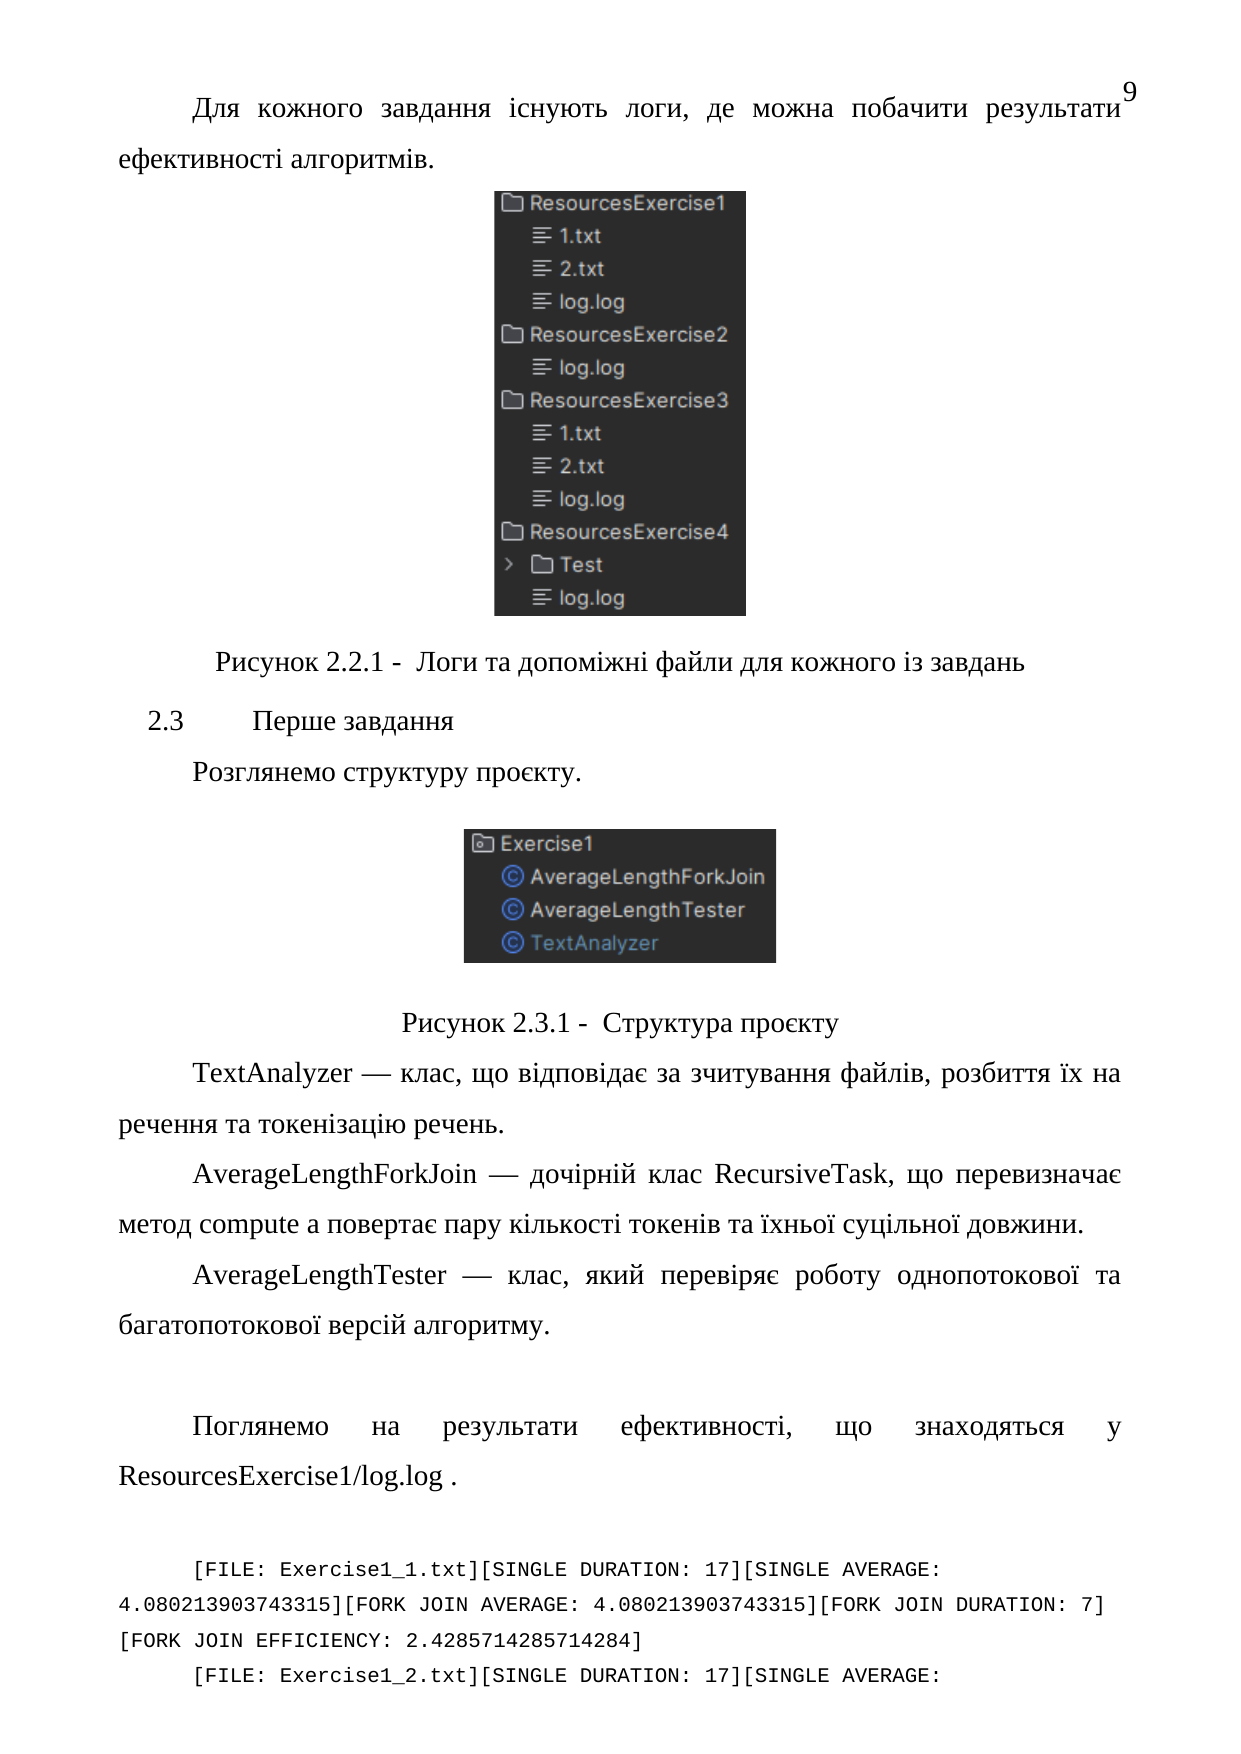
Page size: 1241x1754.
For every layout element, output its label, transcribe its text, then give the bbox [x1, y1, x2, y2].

text AverageLengthTester — клас, який перевіряє роботу однопотокової та багатопотокової версій алгоритму. [118, 1257, 1122, 1341]
picture [494, 191, 746, 616]
text Розглянемо структуру проєкту. [118, 754, 1122, 787]
text [FILE: Exercise1_2.txt][SINGLE DURATION: 17][SINGLE AVERAGE: [118, 1665, 1122, 1689]
text Для кожного завдання існують логи, де можна побачити результати ефективності алгоритмів. [118, 90, 1122, 174]
text TextAnalyzer — клас, що відповідає за зчитування файлів, розбиття їх на речення та токенізацію речень. [118, 1056, 1122, 1139]
picture [463, 829, 777, 963]
subtitle Структура проєкту [118, 1005, 1122, 1039]
text [FILE: Exercise1_1.txt][SINGLE DURATION: 17][SINGLE AVERAGE: 4.080213903743315][FORK JOIN AVERAGE: 4.080213903743315][FORK JOIN DURATION: 7][FORK JOIN EFFICIENCY: 2.4285714285714284] [118, 1559, 1122, 1653]
text Поглянемо на результати ефективності, що знаходяться у ResourcesExercise1/log.log . [118, 1408, 1122, 1492]
subtitle Перше завдання [118, 703, 1122, 737]
text AverageLengthForkJoin — дочірній клас RecursiveTask, що перевизначає метод compute а повертає пару кількості токенів та їхньої суцільної довжини. [118, 1156, 1122, 1240]
subtitle Логи та допоміжні файли для кожного із завдань [118, 644, 1122, 677]
